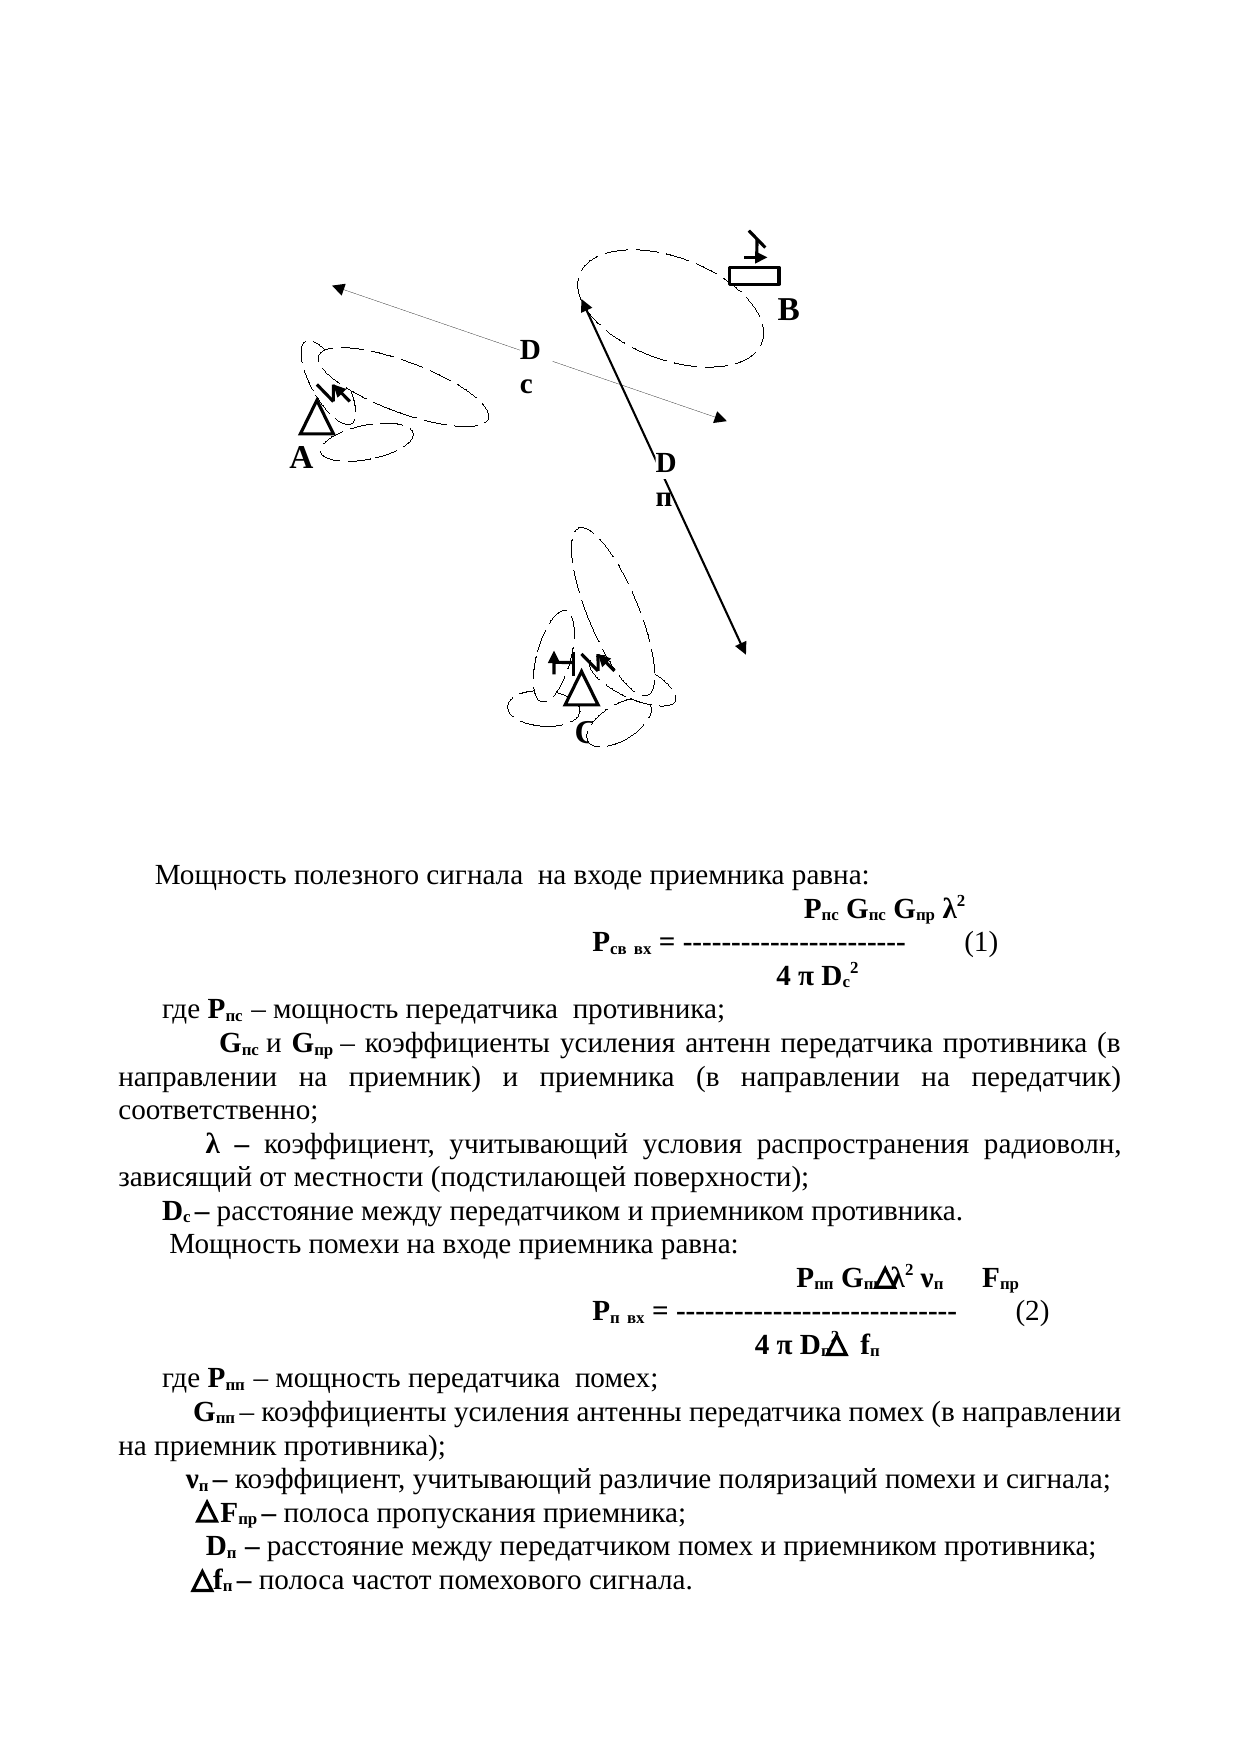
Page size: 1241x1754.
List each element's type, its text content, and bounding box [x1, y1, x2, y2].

text Рпп Gпп λ2 νп Fпр [118, 1260, 1122, 1293]
text где Рпп – мощность передатчика помех; [118, 1361, 1122, 1394]
text Мощность помехи на входе приемника равна: [118, 1226, 1122, 1260]
text Gпп – коэффициенты усиления антенны передатчика помех (в направлении на приемник противника); [118, 1394, 1122, 1461]
text 4 π Dc2 [118, 958, 1122, 992]
text Рп вх = ----------------------------- (2) [118, 1293, 1122, 1327]
text 4 π Dп2 fп [118, 1327, 1122, 1361]
text Рпс Gпс Gпр λ2 [118, 891, 1122, 924]
text Gпс и Gпр – коэффициенты усиления антенн передатчика противника (в направлении на приемник) и приемника (в направлении на передатчик) соответственно; [118, 1025, 1122, 1126]
text Рсв вх = ----------------------- (1) [118, 924, 1122, 958]
text Dп – расстояние между передатчиком помех и приемником противника; [118, 1528, 1122, 1562]
text νп – коэффициент, учитывающий различие поляризаций помехи и сигнала; [118, 1461, 1122, 1495]
text Мощность полезного сигнала на входе приемника равна: [118, 857, 1122, 891]
text λ – коэффициент, учитывающий условия распространения радиоволн, зависящий от местности (подстилающей поверхности); [118, 1126, 1122, 1193]
text Fпр – полоса пропускания приемника; [118, 1495, 1122, 1528]
text Dc – расстояние между передатчиком и приемником противника. [118, 1193, 1122, 1226]
text fп – полоса частот помехового сигнала. [118, 1562, 1122, 1595]
text где Рпс – мощность передатчика противника; [118, 992, 1122, 1025]
